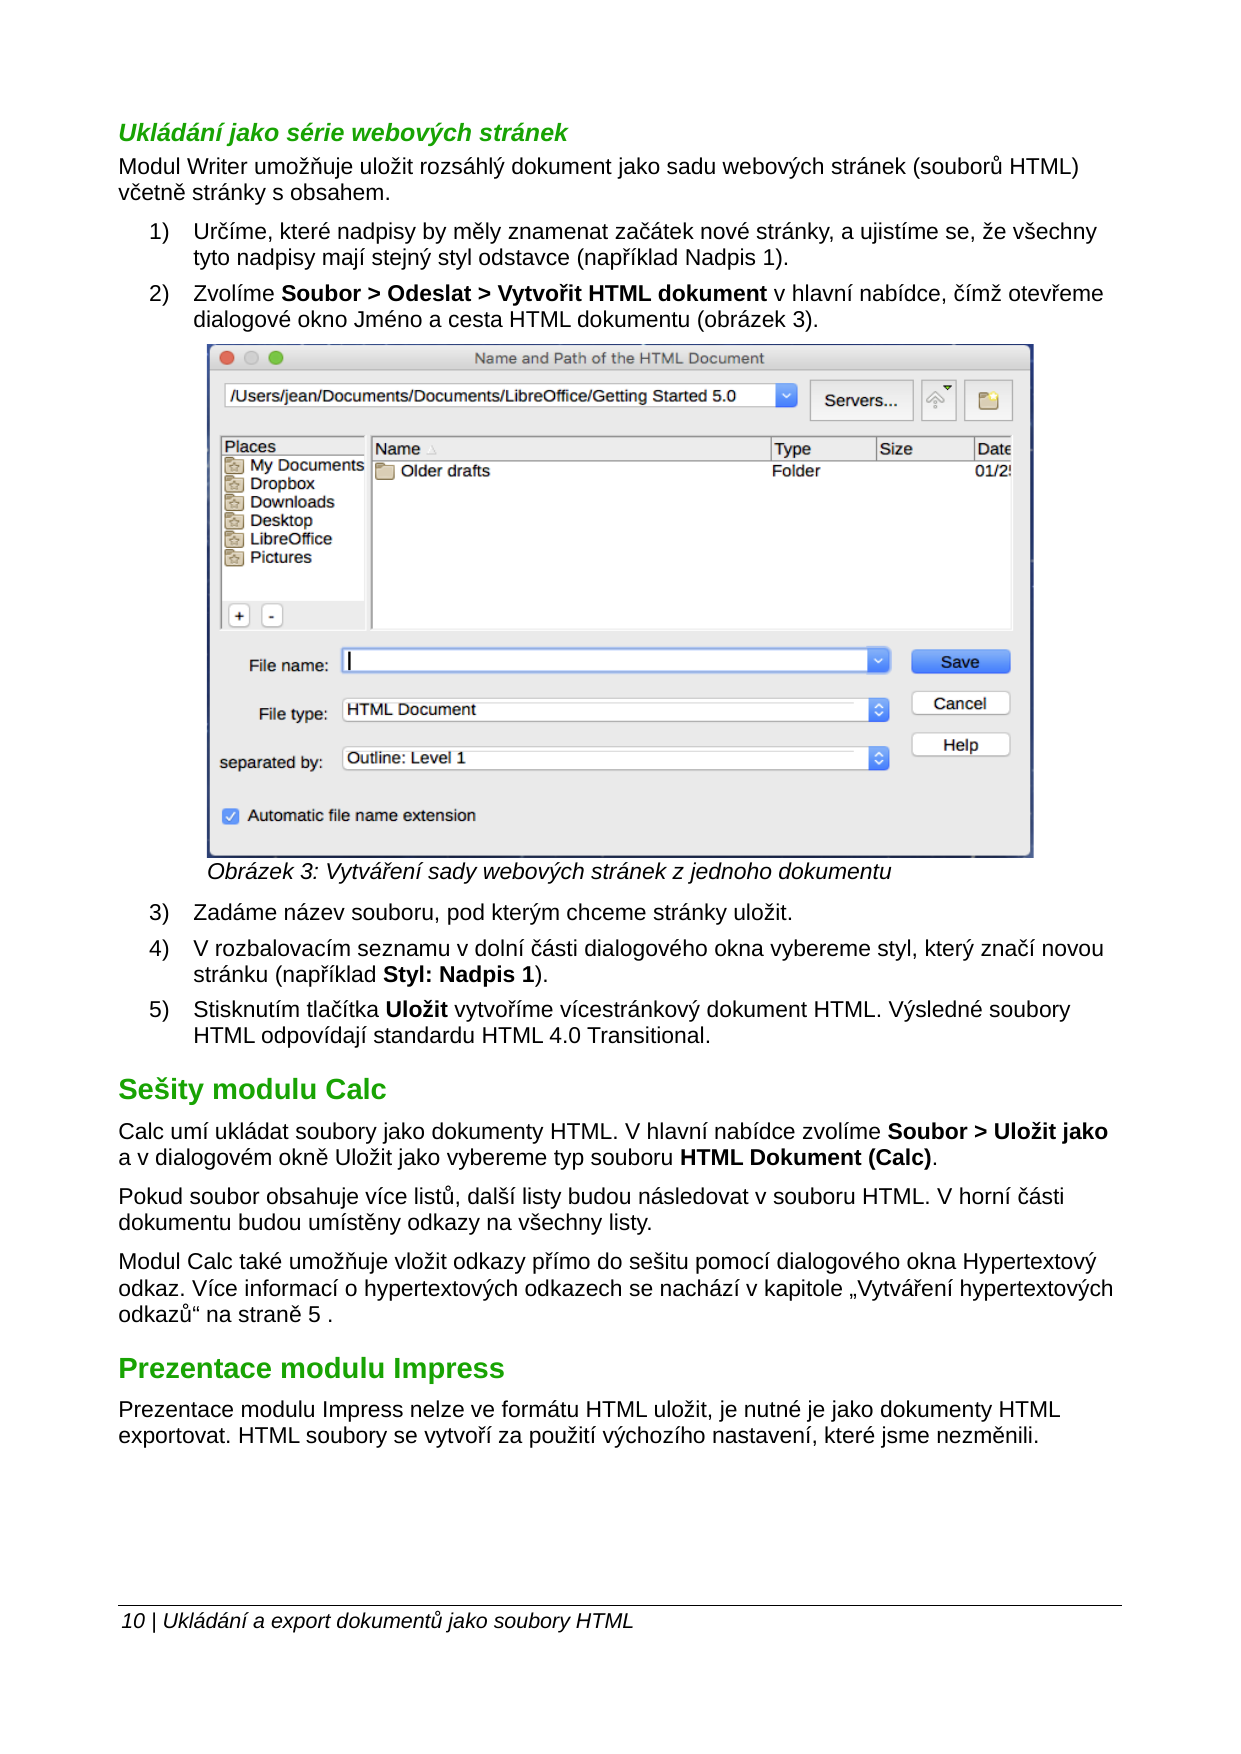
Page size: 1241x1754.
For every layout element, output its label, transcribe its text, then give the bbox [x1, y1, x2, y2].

list V rozbalovacím seznamu v dolní části dialogového okna vybereme styl, který značí novou stránku (například Styl: Nadpis 1). [169, 934, 1122, 987]
list Určíme, které nadpisy by měly znamenat začátek nové stránky, a ujistíme se, že všechny tyto nadpisy mají stejný styl odstavce (například Nadpis 1). [169, 218, 1122, 271]
list Stisknutím tlačítka Uložit vytvoříme vícestránkový dokument HTML. Výsledné soubory HTML odpovídají standardu HTML 4.0 Transitional. [169, 996, 1122, 1049]
list Zadáme název souboru, pod kterým chceme stránky uložit. [169, 899, 1122, 926]
text Calc umí ukládat soubory jako dokumenty HTML. V hlavní nabídce zvolíme Soubor > Uložit jako a v dialogovém okně Uložit jako vybereme typ souboru HTML Dokument (Calc). [118, 1118, 1122, 1170]
subtitle Ukládání jako série webových stránek [118, 118, 1122, 147]
text Pokud soubor obsahuje více listů, další listy budou následovat v souboru HTML. V horní části dokumentu budou umístěny odkazy na všechny listy. [118, 1183, 1122, 1236]
list Zvolíme Soubor > Odeslat > Vytvořit HTML dokument v hlavní nabídce, čímž otevřeme dialogové okno Jméno a cesta HTML dokumentu (obrázek 10). [169, 279, 1122, 332]
text Obrázek 3: Vytváření sady webových stránek z jednoho dokumentu [207, 858, 1033, 884]
picture [206, 344, 1034, 858]
text Modul Calc také umožňuje vložit odkazy přímo do sešitu pomocí dialogového okna Hypertextový odkaz. Více informací o hypertextových odkazech se nachází v kapitole „Vytváření hypertextových odkazů“ na straně 5 . [118, 1248, 1122, 1327]
subtitle Prezentace modulu Impress [118, 1351, 1122, 1384]
subtitle Sešity modulu Calc [118, 1072, 1122, 1106]
text Modul Writer umožňuje uložit rozsáhlý dokument jako sadu webových stránek (souborů HTML) včetně stránky s obsahem. [118, 153, 1122, 206]
text Prezentace modulu Impress nelze ve formátu HTML uložit, je nutné je jako dokumenty HTML exportovat. HTML soubory se vytvoří za použití výchozího nastavení, které jsme nezměnili. [118, 1396, 1122, 1449]
